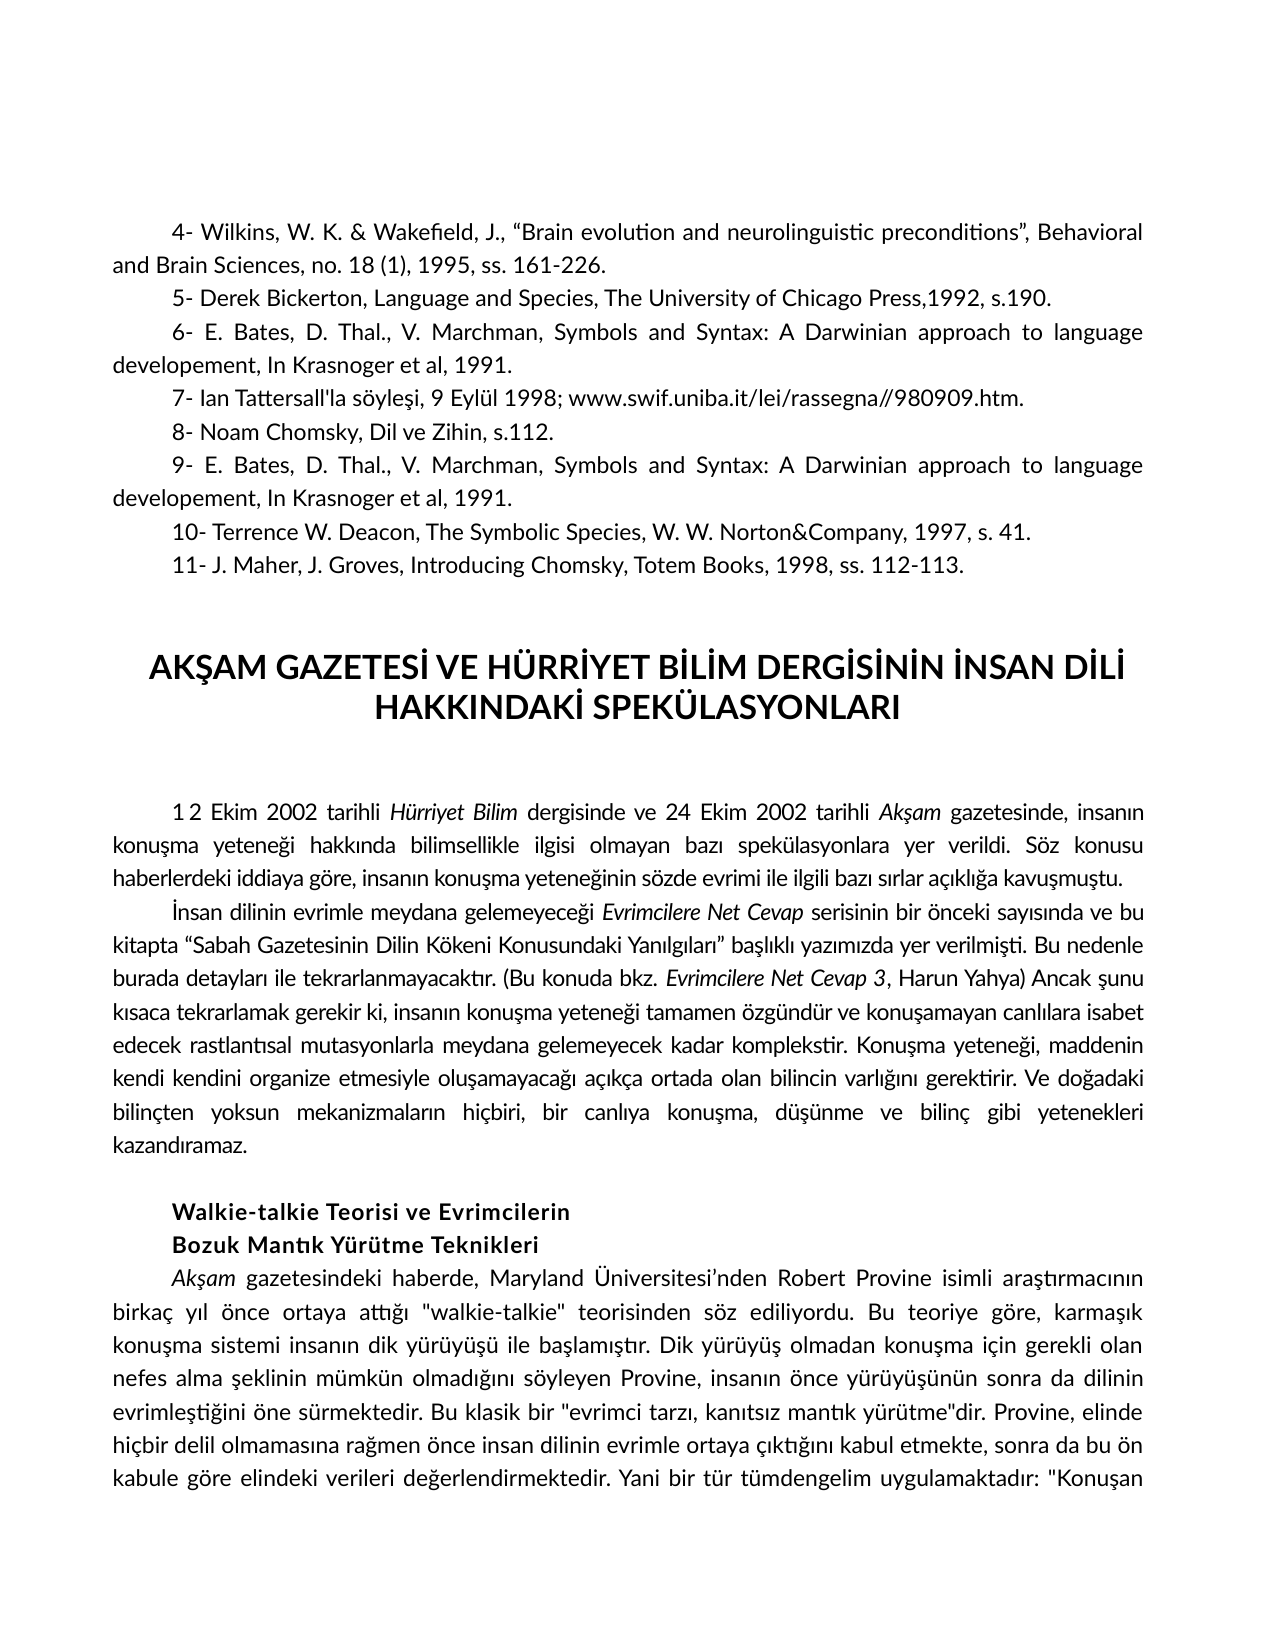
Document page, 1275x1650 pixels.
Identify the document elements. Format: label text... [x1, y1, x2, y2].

text Akşam gazetesindeki haberde, Maryland Üniversitesi’nden Robert Provine isimli araştırmacının birkaç yıl önce ortaya attığı "walkie-talkie" teorisinden söz ediliyordu. Bu teoriye göre, karmaşık konuşma sistemi insanın dik yürüyüşü ile başlamıştır. Dik yürüyüş olmadan konuşma için gerekli olan nefes alma şeklinin mümkün olmadığını söyleyen Provine, insanın önce yürüyüşünün sonra da dilinin evrimleştiğini öne sürmektedir. Bu klasik bir "evrimci tarzı, kanıtsız mantık yürütme"dir. Provine, elinde hiçbir delil olmamasına rağmen önce insan dilinin evrimle ortaya çıktığını kabul etmekte, sonra da bu ön kabule göre elindeki verileri değerlendirmektedir. Yani bir tür tümdengelim uygulamaktadır: "Konuşan [112, 1260, 1145, 1493]
text 8- Noam Chomsky, Dil ve Zihin, s.112. [112, 413, 1145, 447]
text 7- Ian Tattersall'la söyleşi, 9 Eylül 1998; www.swif.uniba.it/lei/rassegna//980909.htm. [112, 380, 1145, 413]
text 10- Terrence W. Deacon, The Symbolic Species, W. W. Norton&Company, 1997, s. 41. [112, 513, 1145, 547]
text 9- E. Bates, D. Thal., V. Marchman, Symbols and Syntax: A Darwinian approach to language developement, In Krasnoger et al, 1991. [112, 447, 1145, 513]
text Walkie-talkie Teorisi ve Evrimcilerin [112, 1193, 1145, 1227]
text 12 Ekim 2002 tarihli Hürriyet Bilim dergisinde ve 24 Ekim 2002 tarihli Akşam gazetesinde, insanın konuşma yeteneği hakkında bilimsellikle ilgisi olmayan bazı spekülasyonlara yer verildi. Söz konusu haberlerdeki iddiaya göre, insanın konuşma yeteneğinin sözde evrimi ile ilgili bazı sırlar açıklığa kavuşmuştu. [112, 793, 1145, 893]
text 5- Derek Bickerton, Language and Species, The University of Chicago Press,1992, s.190. [112, 280, 1145, 313]
text 6- E. Bates, D. Thal., V. Marchman, Symbols and Syntax: A Darwinian approach to language developement, In Krasnoger et al, 1991. [112, 313, 1145, 380]
text 11- J. Maher, J. Groves, Introducing Chomsky, Totem Books, 1998, ss. 112-113. [112, 547, 1145, 580]
text 4- Wilkins, W. K. & Wakefield, J., “Brain evolution and neurolinguistic preconditions”, Behavioral and Brain Sciences, no. 18 (1), 1995, ss. 161-226. [112, 213, 1145, 280]
subtitle AKŞAM GAZETESİ VE HÜRRİYET BİLİM DERGİSİNİN İNSAN DİLİ HAKKINDAKİ SPEKÜLASYONLARI [112, 647, 1162, 727]
text Bozuk Mantık Yürütme Teknikleri [112, 1227, 1145, 1260]
text İnsan dilinin evrimle meydana gelemeyeceği Evrimcilere Net Cevap serisinin bir önceki sayısında ve bu kitapta “Sabah Gazetesinin Dilin Kökeni Konusundaki Yanılgıları” başlıklı yazımızda yer verilmişti. Bu nedenle burada detayları ile tekrarlanmayacaktır. (Bu konuda bkz. Evrimcilere Net Cevap 3, Harun Yahya) Ancak şunu kısaca tekrarlamak gerekir ki, insanın konuşma yeteneği tamamen özgündür ve konuşamayan canlılara isabet edecek rastlantısal mutasyonlarla meydana gelemeyecek kadar komplekstir. Konuşma yeteneği, maddenin kendi kendini organize etmesiyle oluşamayacağı açıkça ortada olan bilincin varlığını gerektirir. Ve doğadaki bilinçten yoksun mekanizmaların hiçbiri, bir canlıya konuşma, düşünme ve bilinç gibi yetenekleri kazandıramaz. [112, 893, 1145, 1160]
